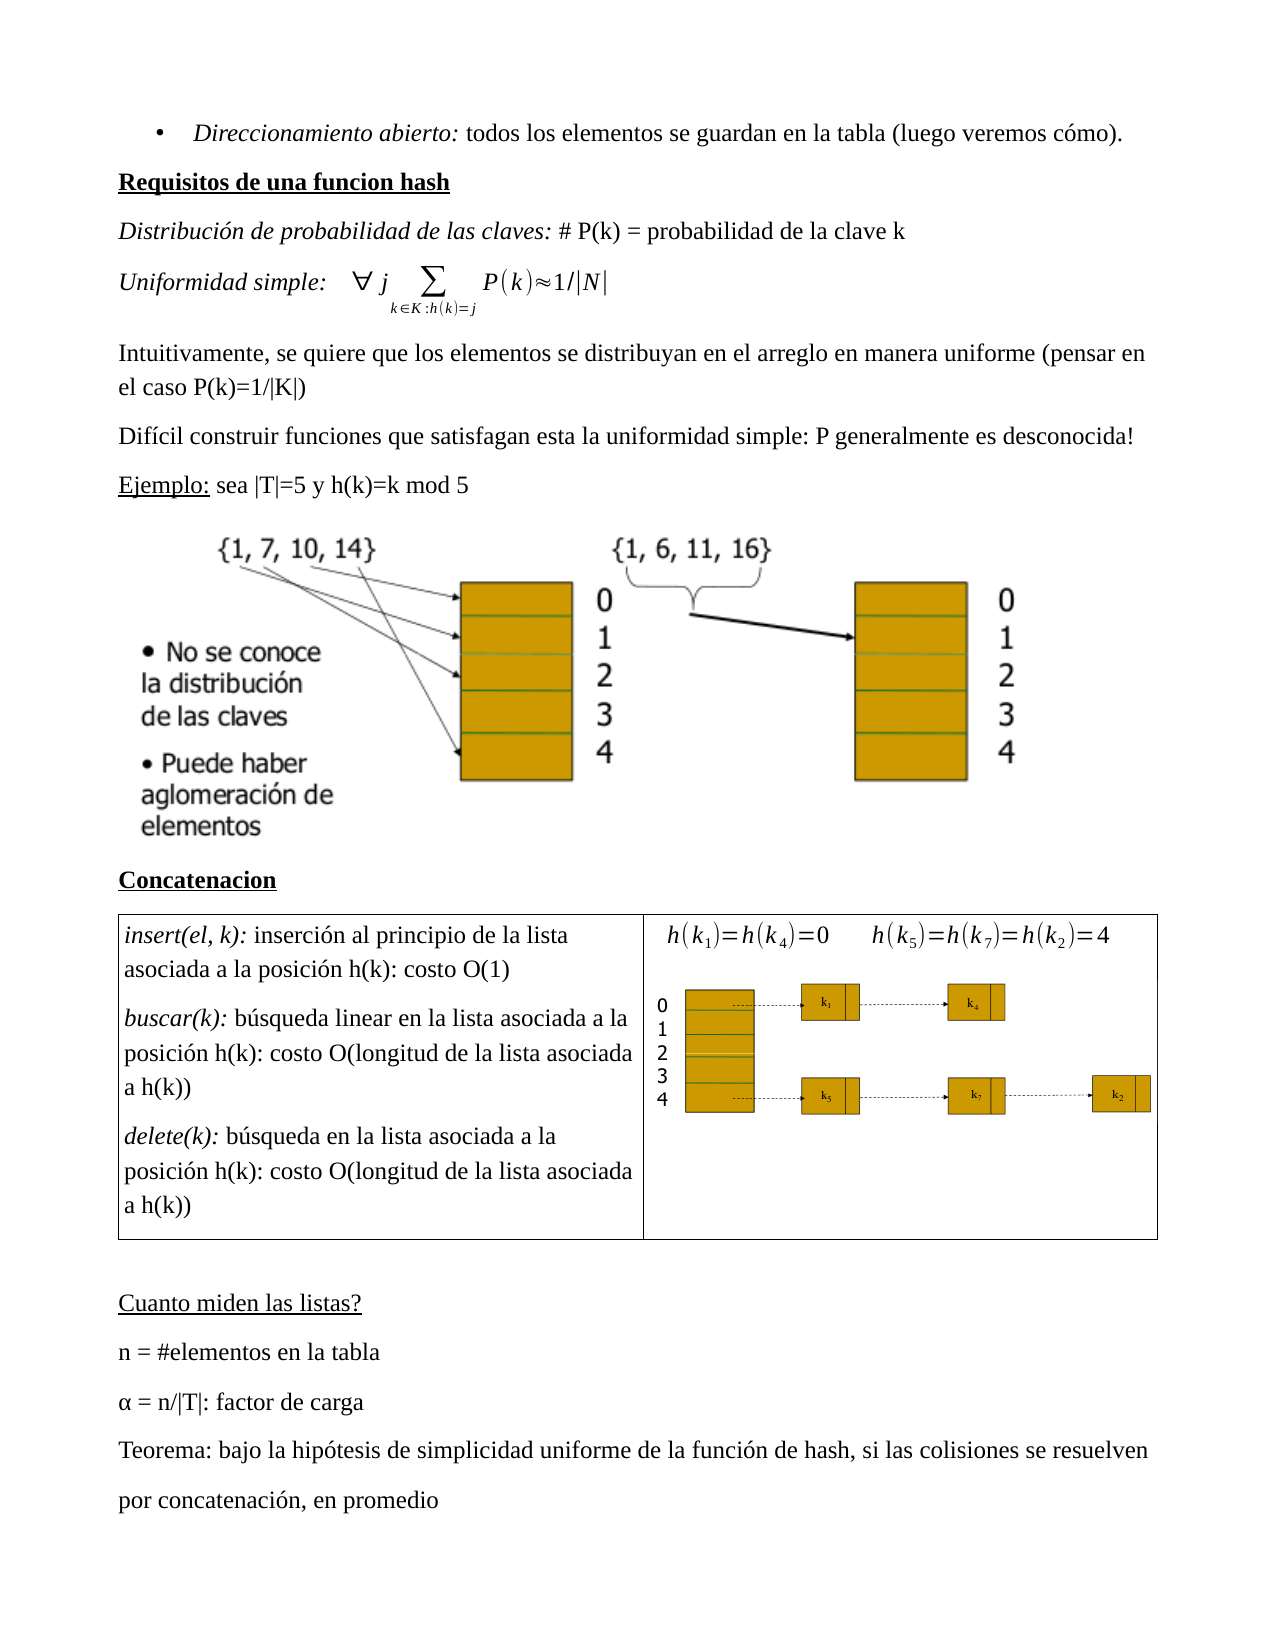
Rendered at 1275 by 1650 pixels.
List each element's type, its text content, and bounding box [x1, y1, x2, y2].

text Teorema: bajo la hipótesis de simplicidad uniforme de la función de hash, si las colisiones se resuelven [118, 1436, 1157, 1464]
text n = #elementos en la tabla [118, 1337, 1157, 1366]
text Ejemplo: sea |T|=5 y h(k)=k mod 5 [118, 470, 1157, 499]
table_header [644, 915, 1157, 1239]
text Intuitivamente, se quiere que los elementos se distribuyan en el arreglo en manera uniforme (pensar en el caso P(k)=1/|K|) [118, 338, 1157, 401]
table_header insert(el, k): inserción al principio de la lista asociada a la posición h(k): costo O(1) buscar(k): búsqueda linear en la lista asociada a la posición h(k): costo O(longitud de la lista asociada a h(k)) delete(k): búsqueda en la lista asociada a la posición h(k): costo O(longitud de la lista asociada a h(k)) [119, 915, 643, 1239]
picture [648, 980, 1158, 1123]
list Direccionamiento abierto: todos los elementos se guardan en la tabla (luego veremos cómo). [156, 118, 1157, 147]
text Concatenacion [118, 865, 1157, 893]
text Distribución de probabilidad de las claves: # P(k) = probabilidad de la clave k [118, 216, 1157, 245]
text Requisitos de una funcion hash [118, 167, 1157, 196]
picture [118, 519, 1050, 845]
text Uniformidad simple: [118, 265, 1157, 317]
text α = n/|T|: factor de carga [118, 1387, 1157, 1415]
text Cuanto miden las listas? [118, 1288, 1157, 1317]
text Difícil construir funciones que satisfagan esta la uniformidad simple: P generalmente es desconocida! [118, 421, 1157, 450]
text por concatenación, en promedio [118, 1485, 1157, 1513]
